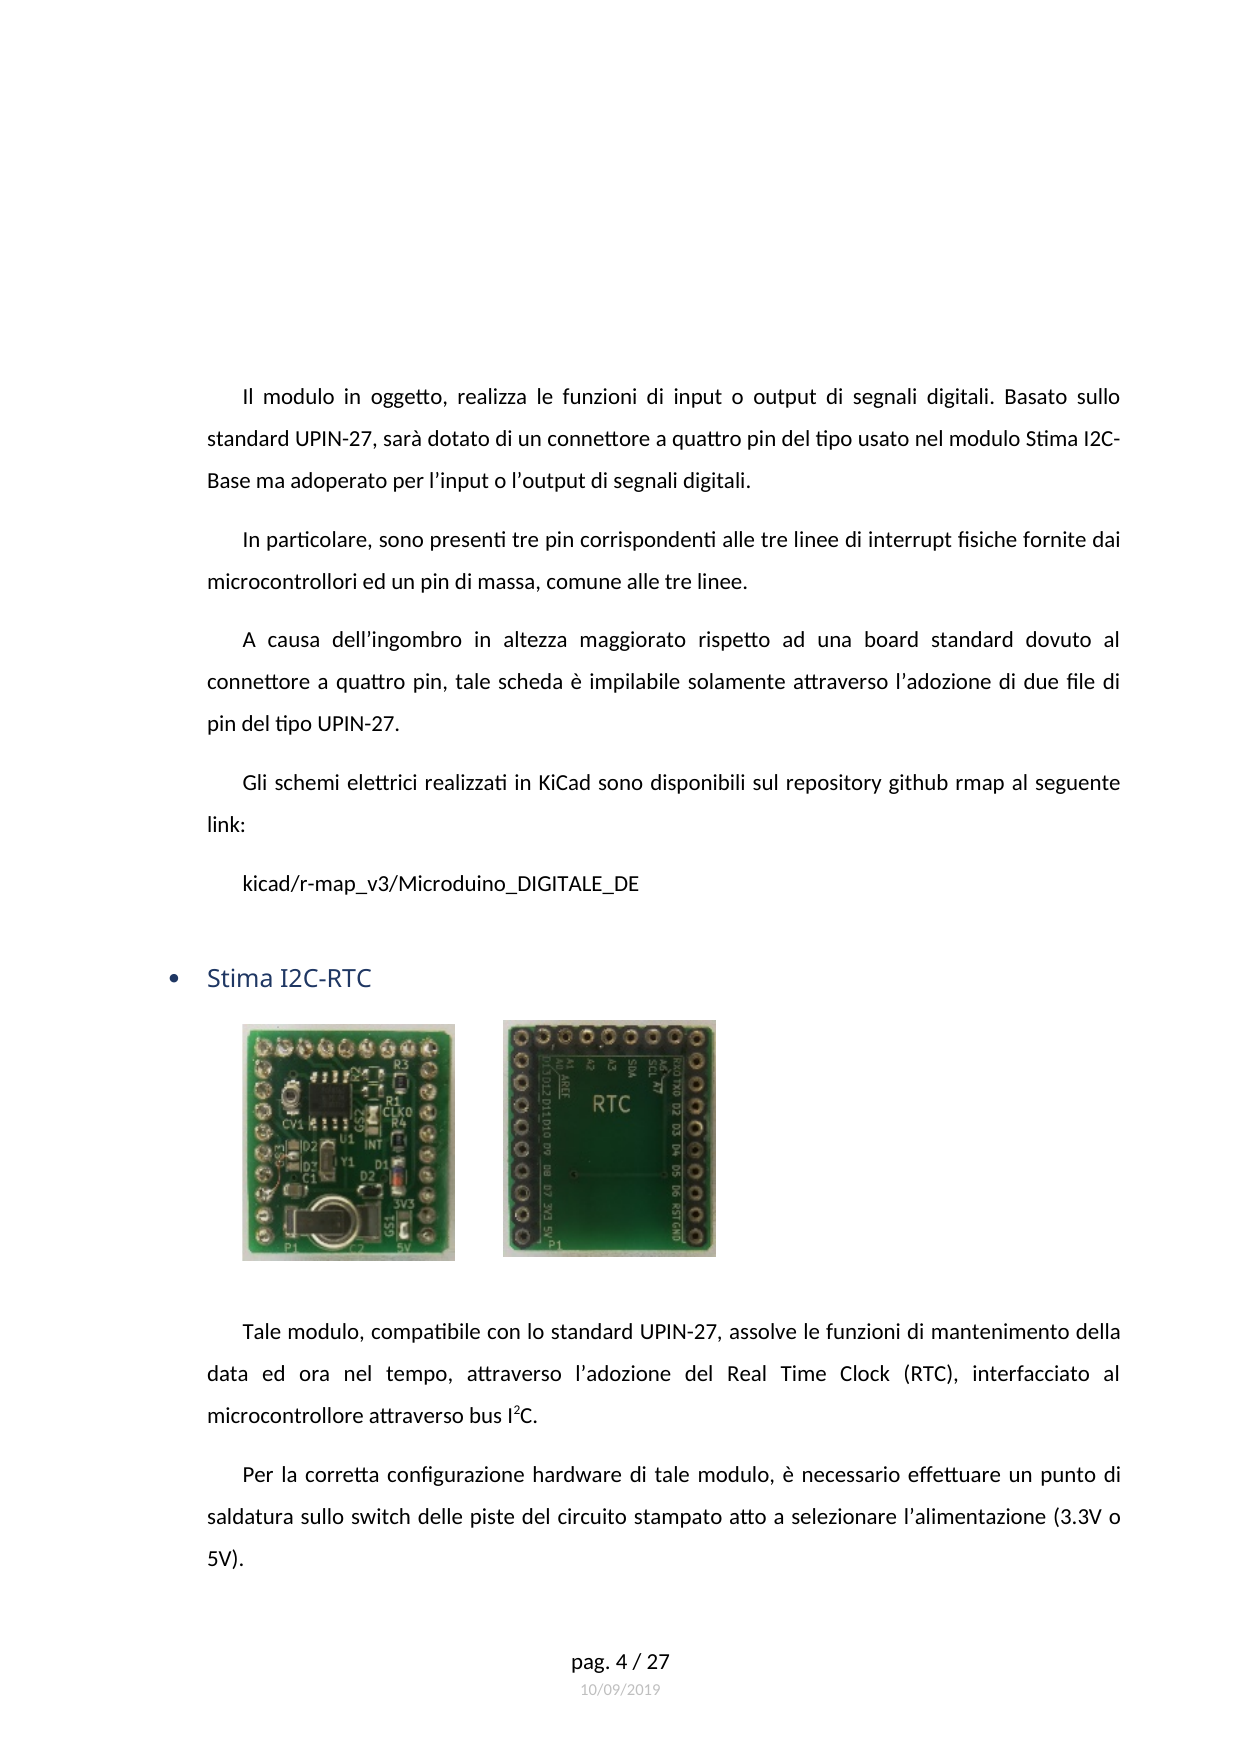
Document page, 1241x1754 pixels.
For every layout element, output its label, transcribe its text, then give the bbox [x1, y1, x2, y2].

text Tale modulo, compatibile con lo standard UPIN-27, assolve le funzioni di mantenimento della data ed ora nel tempo, attraverso l’adozione del Real Time Clock (RTC), interfacciato al microcontrollore attraverso bus I2C. [207, 1317, 1122, 1429]
text Per la corretta configurazione hardware di tale modulo, è necessario effettuare un punto di saldatura sullo switch delle piste del circuito stampato atto a selezionare l’alimentazione (3.3V o 5V). [207, 1460, 1122, 1572]
text Gli schemi elettrici realizzati in KiCad sono disponibili sul repository github rmap al seguente link: [207, 768, 1122, 838]
text In particolare, sono presenti tre pin corrispondenti alle tre linee di interrupt fisiche fornite dai microcontrollori ed un pin di massa, comune alle tre linee. [207, 525, 1122, 595]
subtitle Stima I2C-RTC [169, 961, 1122, 995]
text kicad/r-map_v3/Microduino_DIGITALE_DE [207, 869, 1122, 897]
text Il modulo in oggetto, realizza le funzioni di input o output di segnali digitali. Basato sullo standard UPIN-27, sarà dotato di un connettore a quattro pin del tipo usato nel modulo Stima I2C-Base ma adoperato per l’input o l’output di segnali digitali. [207, 382, 1122, 494]
text A causa dell’ingombro in altezza maggiorato rispetto ad una board standard dovuto al connettore a quattro pin, tale scheda è impilabile solamente attraverso l’adozione di due file di pin del tipo UPIN-27. [207, 625, 1122, 737]
picture [242, 1024, 455, 1261]
picture [503, 1020, 716, 1257]
